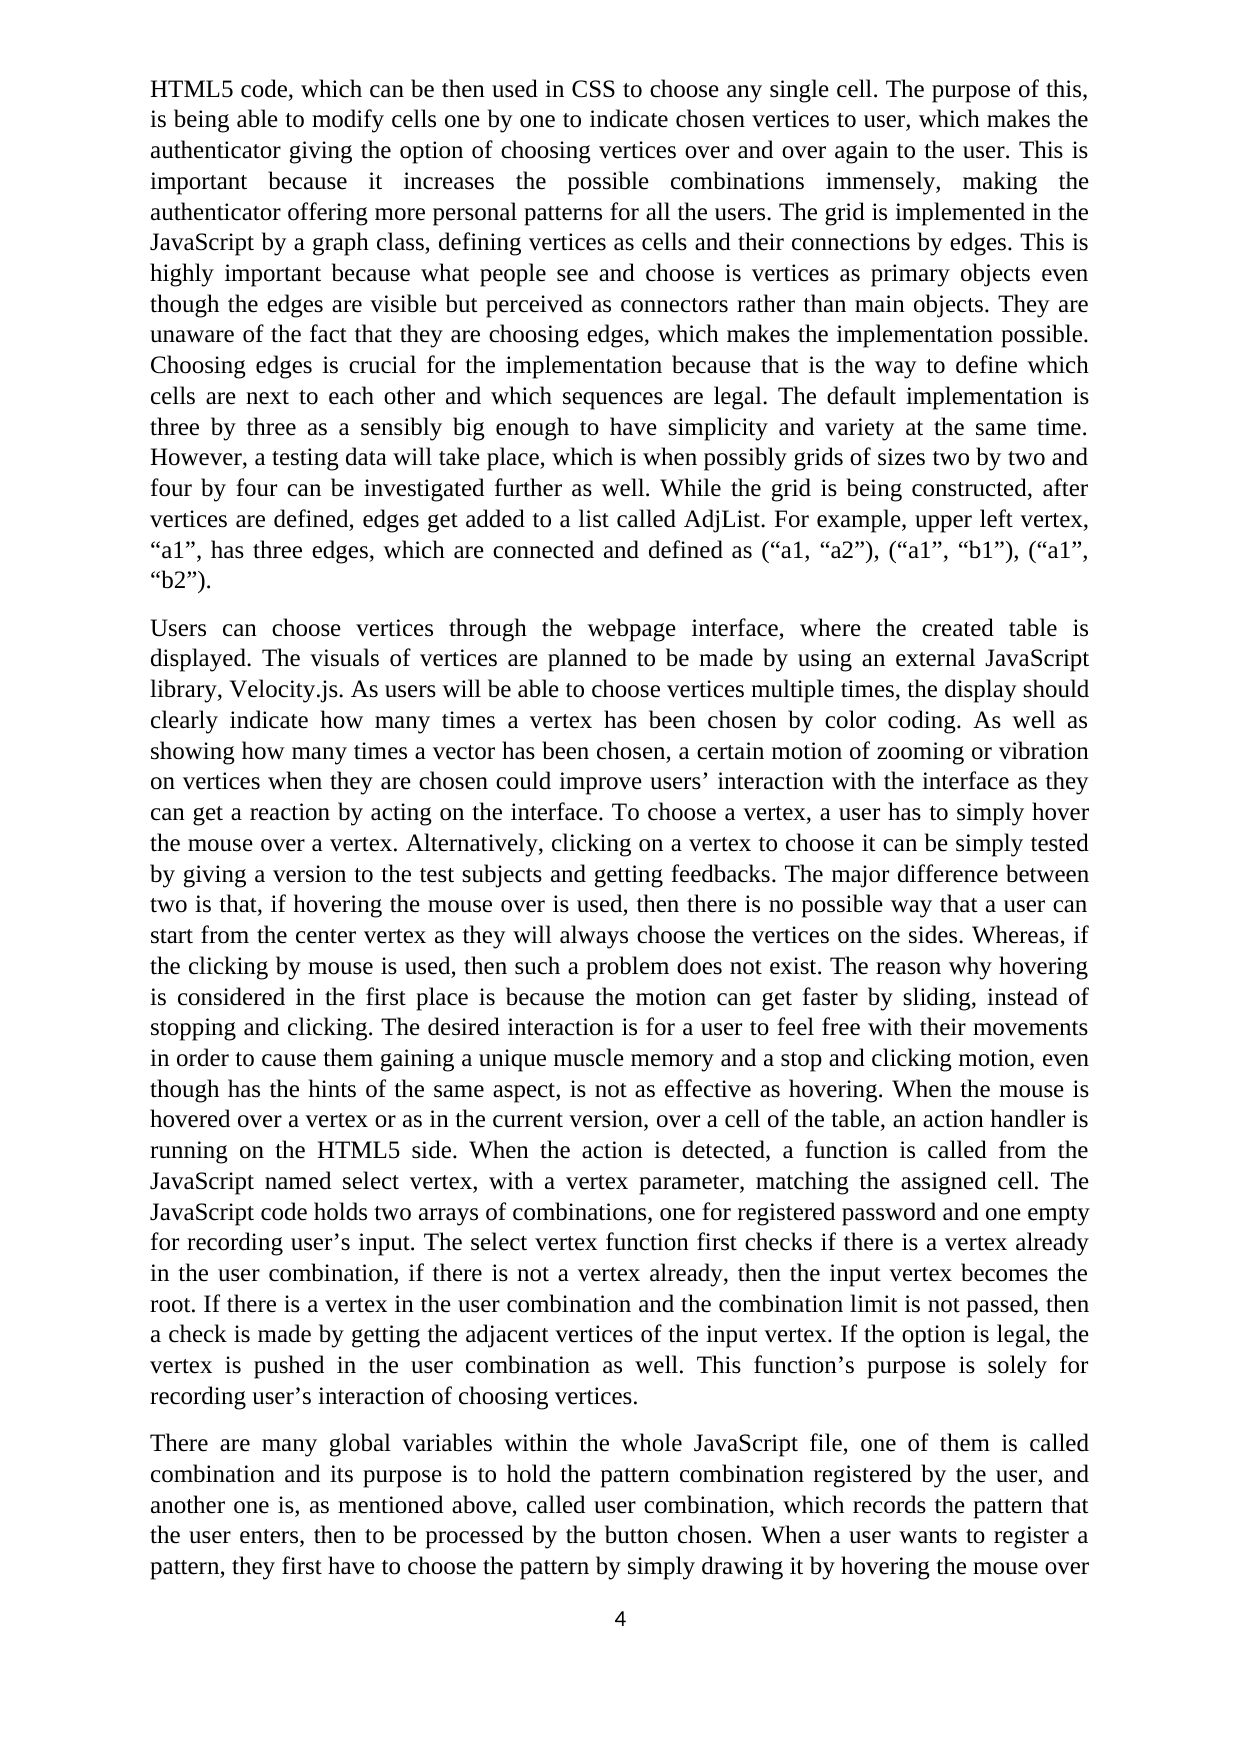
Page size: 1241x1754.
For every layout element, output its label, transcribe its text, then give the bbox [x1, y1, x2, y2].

text HTML5 code, which can be then used in CSS to choose any single cell. The purpose of this, is being able to modify cells one by one to indicate chosen vertices to user, which makes the authenticator giving the option of choosing vertices over and over again to the user. This is important because it increases the possible combinations immensely, making the authenticator offering more personal patterns for all the users. The grid is implemented in the JavaScript by a graph class, defining vertices as cells and their connections by edges. This is highly important because what people see and choose is vertices as primary objects even though the edges are visible but perceived as connectors rather than main objects. They are unaware of the fact that they are choosing edges, which makes the implementation possible. Choosing edges is crucial for the implementation because that is the way to define which cells are next to each other and which sequences are legal. The default implementation is three by three as a sensibly big enough to have simplicity and variety at the same time. However, a testing data will take place, which is when possibly grids of sizes two by two and four by four can be investigated further as well. While the grid is being constructed, after vertices are defined, edges get added to a list called AdjList. For example, upper left vertex, “a1”, has three edges, which are connected and defined as (“a1, “a2”), (“a1”, “b1”), (“a1”, “b2”). [150, 74, 1090, 594]
text Users can choose vertices through the webpage interface, where the created table is displayed. The visuals of vertices are planned to be made by using an external JavaScript library, Velocity.js. As users will be able to choose vertices multiple times, the display should clearly indicate how many times a vertex has been chosen by color coding. As well as showing how many times a vector has been chosen, a certain motion of zooming or vibration on vertices when they are chosen could improve users’ interaction with the interface as they can get a reaction by acting on the interface. To choose a vertex, a user has to simply hover the mouse over a vertex. Alternatively, clicking on a vertex to choose it can be simply tested by giving a version to the test subjects and getting feedbacks. The major difference between two is that, if hovering the mouse over is used, then there is no possible way that a user can start from the center vertex as they will always choose the vertices on the sides. Whereas, if the clicking by mouse is used, then such a problem does not exist. The reason why hovering is considered in the first place is because the motion can get faster by sliding, instead of stopping and clicking. The desired interaction is for a user to feel free with their movements in order to cause them gaining a unique muscle memory and a stop and clicking motion, even though has the hints of the same aspect, is not as effective as hovering. When the mouse is hovered over a vertex or as in the current version, over a cell of the table, an action handler is running on the HTML5 side. When the action is detected, a function is called from the JavaScript named select vertex, with a vertex parameter, matching the assigned cell. The JavaScript code holds two arrays of combinations, one for registered password and one empty for recording user’s input. The select vertex function first checks if there is a vertex already in the user combination, if there is not a vertex already, then the input vertex becomes the root. If there is a vertex in the user combination and the combination limit is not passed, then a check is made by getting the adjacent vertices of the input vertex. If the option is legal, the vertex is pushed in the user combination as well. This function’s purpose is solely for recording user’s interaction of choosing vertices. [150, 613, 1090, 1410]
text There are many global variables within the whole JavaScript file, one of them is called combination and its purpose is to hold the pattern combination registered by the user, and another one is, as mentioned above, called user combination, which records the pattern that the user enters, then to be processed by the button chosen. When a user wants to register a pattern, they first have to choose the pattern by simply drawing it by hovering the mouse over [150, 1428, 1090, 1580]
